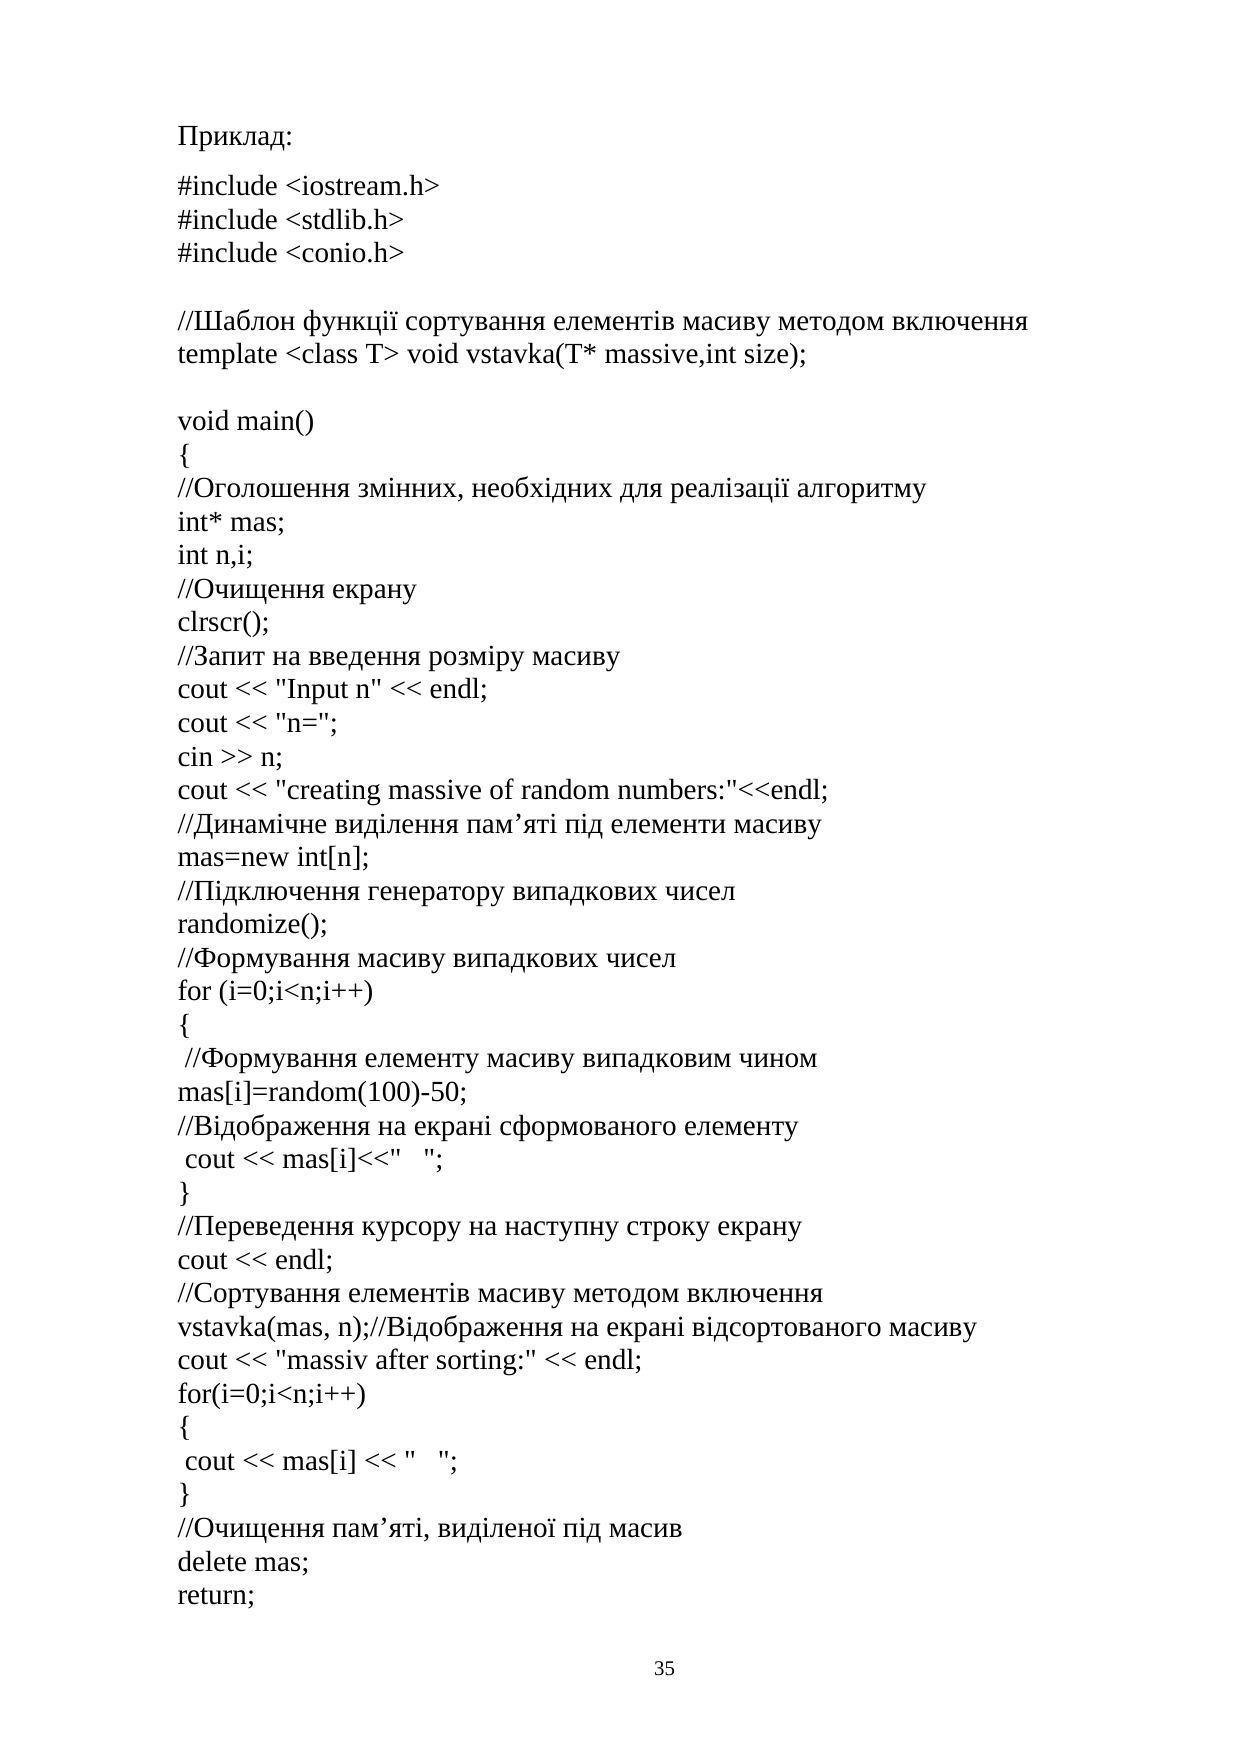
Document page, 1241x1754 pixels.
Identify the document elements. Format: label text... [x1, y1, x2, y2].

text cout << mas[i]<<" "; [177, 1141, 1152, 1175]
text #include <iostream.h> [177, 168, 1152, 202]
text //Сортування елементів масиву методом включення [177, 1275, 1152, 1309]
text vstavka(mas, n);//Відображення на екрані відсортованого масиву [177, 1309, 1152, 1342]
text #include <conio.h> [177, 236, 1152, 269]
text return; [177, 1577, 1152, 1611]
text //Переведення курсору на наступну строку екрану [177, 1208, 1152, 1242]
text //Динамічне виділення пам’яті під елементи масиву [177, 806, 1152, 839]
text for(i=0;i<n;i++) [177, 1376, 1152, 1409]
text int* mas; [177, 504, 1152, 537]
text #include <stdlib.h> [177, 202, 1152, 236]
text cout << mas[i] << " "; [177, 1443, 1152, 1477]
text //Запит на введення розміру масиву [177, 638, 1152, 672]
text cout << "massiv after sorting:" << endl; [177, 1342, 1152, 1376]
text { [177, 437, 1152, 470]
text delete mas; [177, 1544, 1152, 1577]
text //Підключення генератору випадкових чисел [177, 873, 1152, 906]
text //Формування масиву випадкових чисел [177, 940, 1152, 973]
text for (i=0;i<n;i++) [177, 973, 1152, 1007]
text template <class T> void vstavka(T* massive,int size); [177, 336, 1152, 370]
text mas=new int[n]; [177, 839, 1152, 873]
text cout << "creating massive of random numbers:"<<endl; [177, 772, 1152, 806]
text //Оголошення змінних, необхідних для реалізації алгоритму [177, 470, 1152, 504]
text //Формування елементу масиву випадковим чином [177, 1041, 1152, 1074]
text } [177, 1175, 1152, 1208]
text { [177, 1409, 1152, 1443]
text //Очищення пам’яті, виділеної під масив [177, 1510, 1152, 1544]
text //Очищення екрану [177, 571, 1152, 604]
text cout << endl; [177, 1242, 1152, 1275]
text //Шаблон функції сортування елементів масиву методом включення [177, 303, 1152, 336]
text void main() [177, 403, 1152, 437]
text Приклад: [177, 118, 1152, 152]
text } [177, 1477, 1152, 1510]
text cout << "n="; [177, 705, 1152, 739]
text int n,i; [177, 537, 1152, 571]
text cin >> n; [177, 739, 1152, 772]
text { [177, 1007, 1152, 1041]
text cout << "Input n" << endl; [177, 672, 1152, 705]
text mas[i]=random(100)-50; [177, 1074, 1152, 1108]
text randomize(); [177, 906, 1152, 940]
text //Відображення на екрані сформованого елементу [177, 1108, 1152, 1141]
text clrscr(); [177, 604, 1152, 638]
